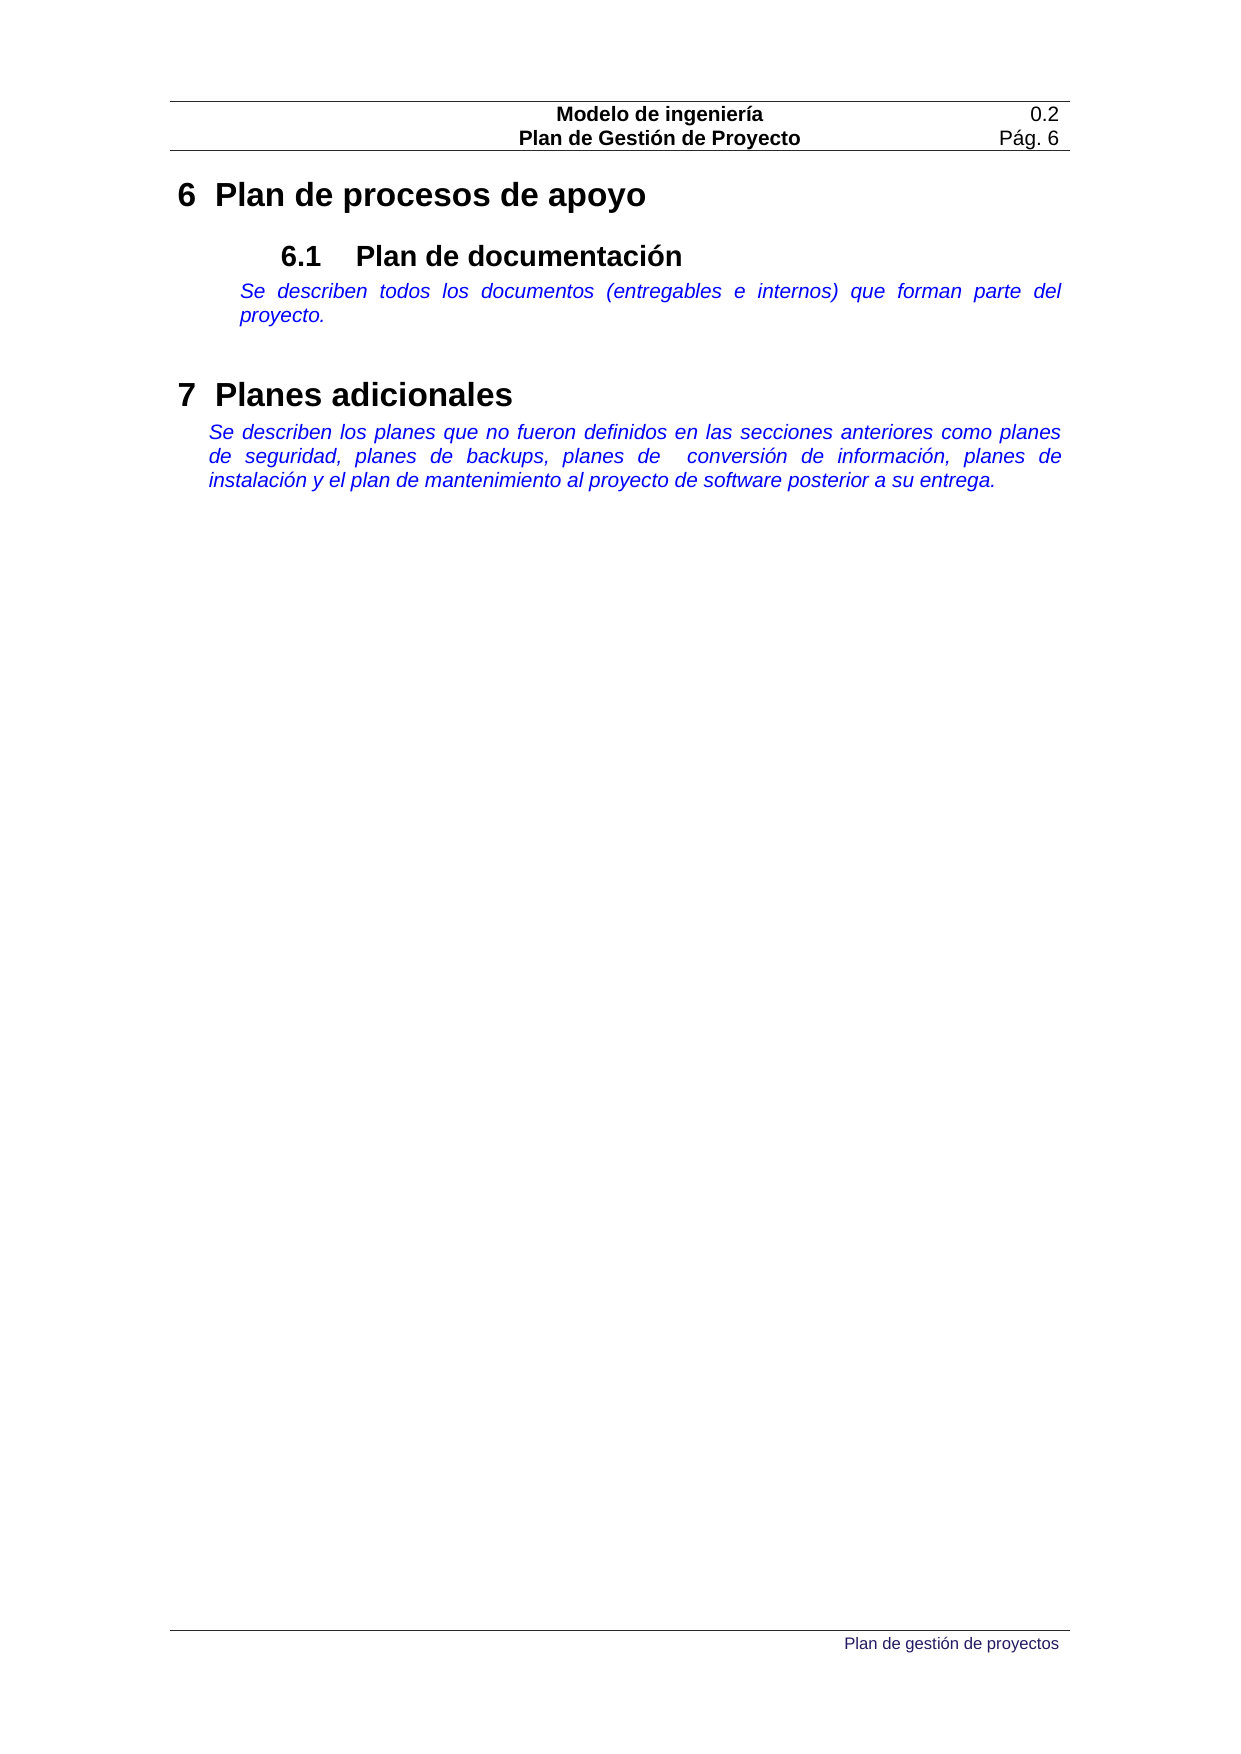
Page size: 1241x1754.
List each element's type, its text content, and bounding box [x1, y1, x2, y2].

subtitle Plan de documentación [281, 239, 1063, 272]
subtitle Planes adicionales [177, 375, 1063, 414]
text Se describen los planes que no fueron definidos en las secciones anteriores como planes de seguridad, planes de backups, planes de conversión de información, planes de instalación y el plan de mantenimiento al proyecto de software posterior a su entrega. [208, 420, 1063, 492]
subtitle Plan de procesos de apoyo [177, 175, 1063, 214]
text Se describen todos los documentos (entregables e internos) que forman parte del proyecto. [240, 278, 1063, 326]
